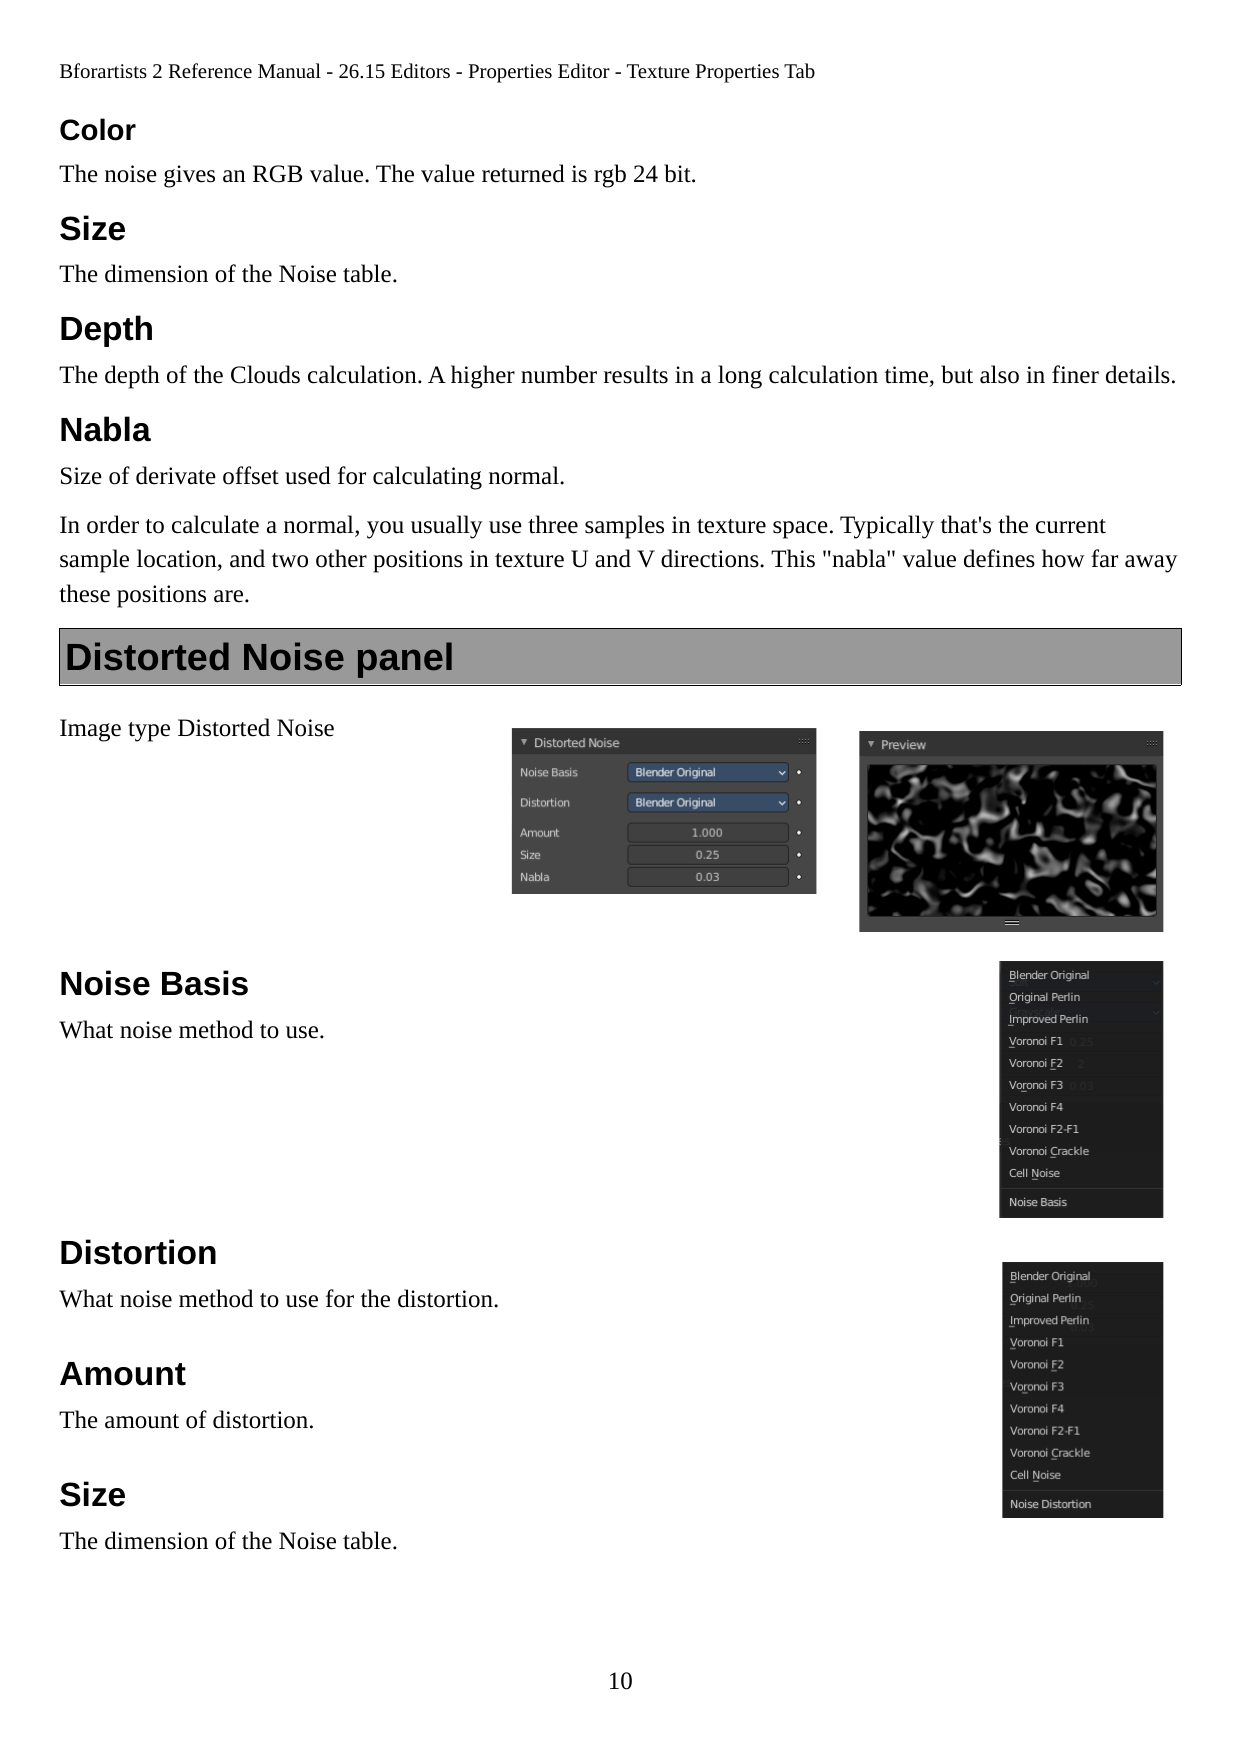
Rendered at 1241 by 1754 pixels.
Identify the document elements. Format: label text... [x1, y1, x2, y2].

text The amount of distortion. [59, 1405, 1002, 1433]
subtitle Nabla [59, 410, 1181, 448]
subtitle Distortion [59, 1232, 1181, 1271]
picture [1002, 1262, 1164, 1518]
picture [999, 961, 1164, 1218]
subtitle Amount [59, 1353, 1002, 1392]
subtitle [1164, 1353, 1181, 1392]
text The depth of the Clouds calculation. A higher number results in a long calculation time, but also in finer details. [59, 360, 1181, 389]
subtitle Depth [59, 309, 1181, 348]
text What noise method to use. [59, 1015, 999, 1044]
subtitle Color [59, 113, 1181, 146]
subtitle Size [59, 208, 1181, 247]
table_header Distorted Noise panel [60, 629, 1181, 684]
subtitle Noise Basis [59, 964, 999, 1003]
text Image type Distorted Noise [59, 713, 1181, 742]
text In order to calculate a normal, you usually use three samples in texture space. Typically that's the current sample location, and two other positions in texture U and V directions. This "nabla" value defines how far away these positions are. [59, 510, 1181, 608]
picture [511, 728, 817, 894]
subtitle [1164, 964, 1181, 1003]
text Size of derivate offset used for calculating normal. [59, 461, 1181, 490]
text The noise gives an RGB value. The value returned is rgb 24 bit. [59, 159, 1181, 188]
picture [859, 731, 1164, 932]
text What noise method to use for the distortion. [59, 1284, 1002, 1312]
text The dimension of the Noise table. [59, 1526, 1181, 1554]
text The dimension of the Noise table. [59, 259, 1181, 288]
subtitle Size [59, 1474, 1002, 1513]
subtitle [1164, 1474, 1181, 1513]
